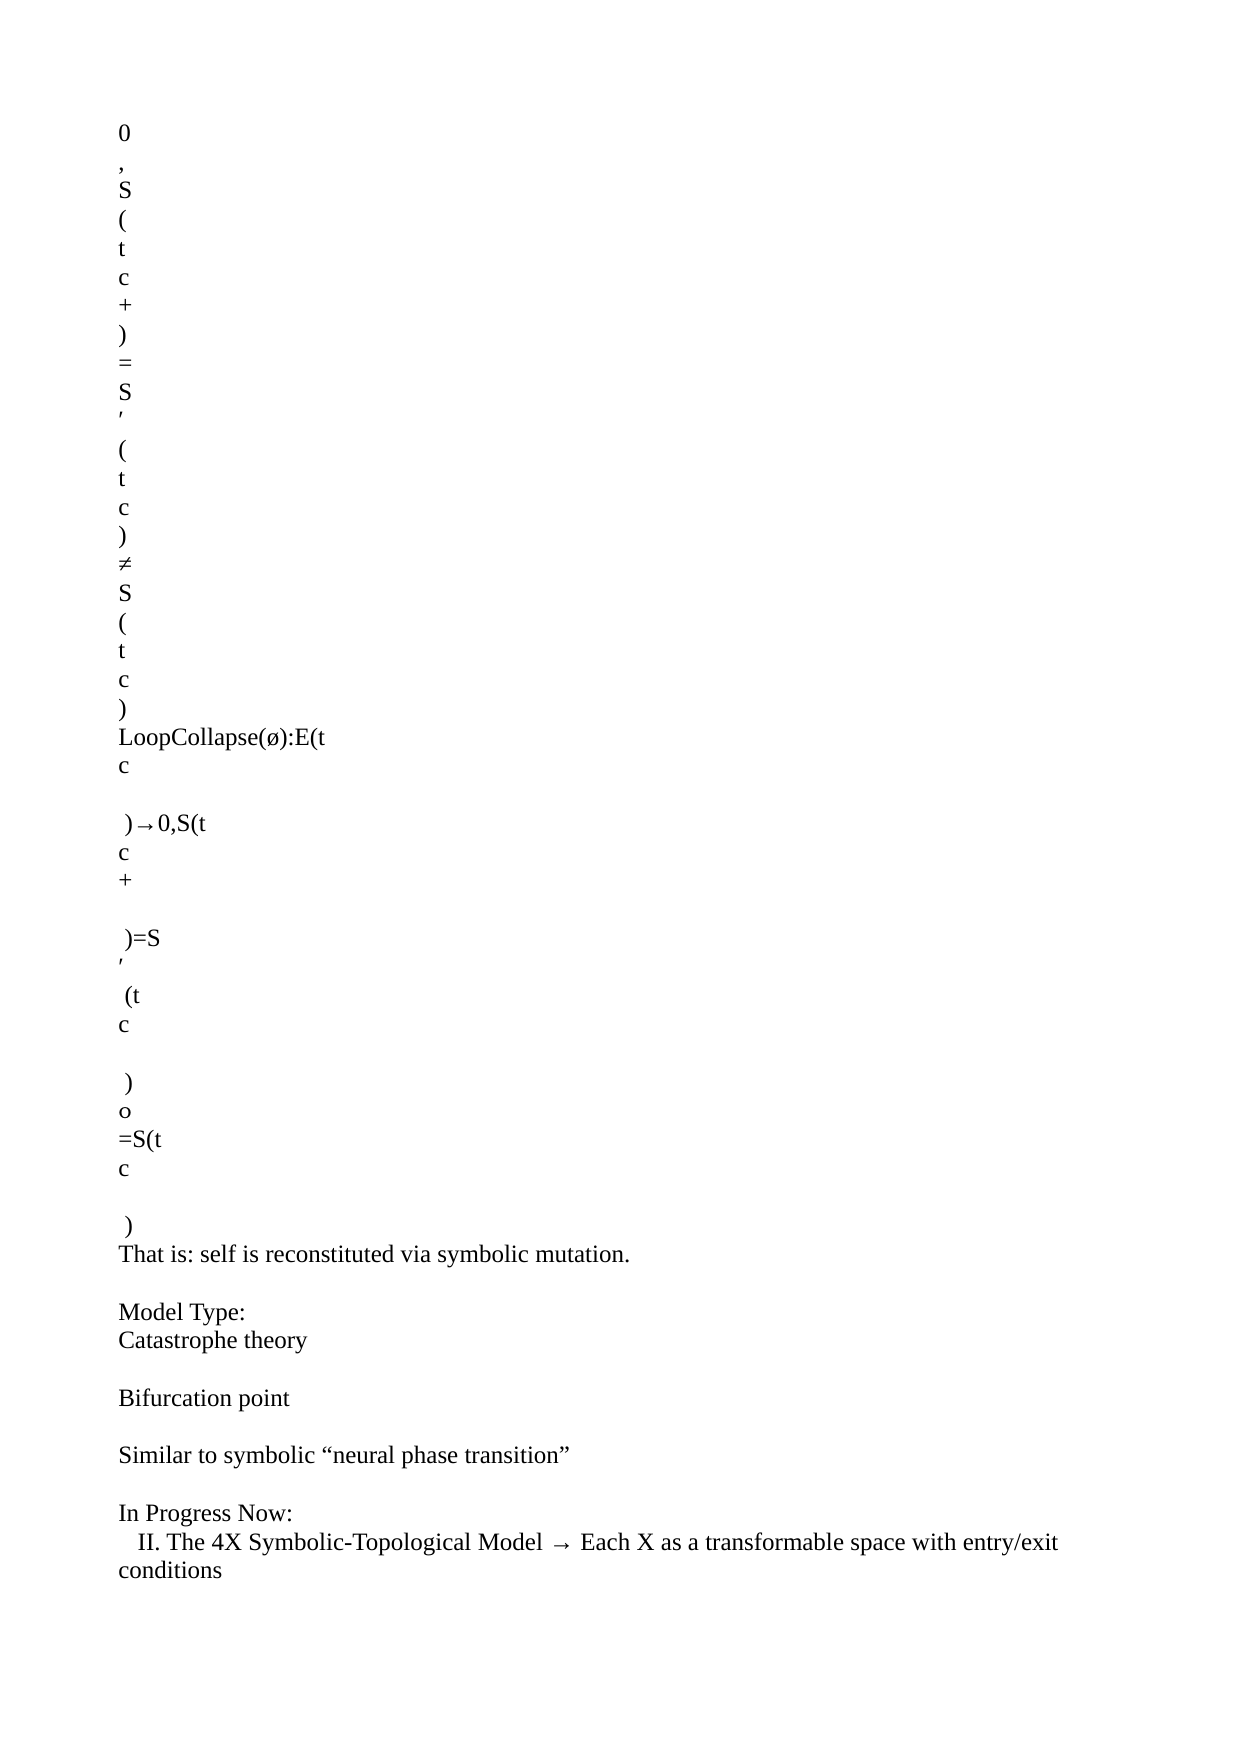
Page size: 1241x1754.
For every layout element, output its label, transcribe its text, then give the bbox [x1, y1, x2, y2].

text ​ [118, 1038, 1122, 1067]
text c [118, 262, 1122, 291]
text t [118, 636, 1122, 664]
text That is: self is reconstituted via symbolic mutation. [118, 1239, 1122, 1268]
text + [118, 291, 1122, 319]
text ( [118, 434, 1122, 463]
text ′ [118, 406, 1122, 434]
text =S(t [118, 1124, 1122, 1153]
text ≠ [118, 549, 1122, 578]
text ​ [118, 1182, 1122, 1211]
text )→0,S(t [118, 808, 1122, 837]
text Similar to symbolic “neural phase transition” [118, 1441, 1122, 1469]
text c [118, 492, 1122, 521]
text ) [118, 1067, 1122, 1096]
text ) [118, 319, 1122, 348]
text ) [118, 1211, 1122, 1239]
text LoopCollapse(ø):E(t [118, 722, 1122, 751]
text ) [118, 521, 1122, 549]
text Catastrophe theory [118, 1326, 1122, 1354]
text ​ [118, 894, 1122, 923]
text c [118, 837, 1122, 866]
text In Progress Now: [118, 1498, 1122, 1527]
text = [118, 348, 1122, 377]
text (t [118, 981, 1122, 1009]
text S [118, 578, 1122, 607]
text S [118, 176, 1122, 204]
text , [118, 147, 1122, 176]
text ( [118, 607, 1122, 636]
text ​ [118, 779, 1122, 808]
text c [118, 751, 1122, 779]
text Model Type: [118, 1297, 1122, 1326]
text ′ [118, 952, 1122, 981]
text Bifurcation point [118, 1383, 1122, 1412]
text S [118, 377, 1122, 406]
text )=S [118, 923, 1122, 952]
text ) [118, 693, 1122, 722]
text c [118, 1153, 1122, 1182]
text + [118, 866, 1122, 894]
text c [118, 664, 1122, 693]
text 0 [118, 118, 1122, 147]
text t [118, 463, 1122, 492]
text c [118, 1009, 1122, 1038]
text 📍II. The 4X Symbolic-Topological Model → Each X as a transformable space with entry/exit conditions [118, 1527, 1122, 1584]
text  [118, 1096, 1122, 1124]
text t [118, 233, 1122, 262]
text ( [118, 204, 1122, 233]
